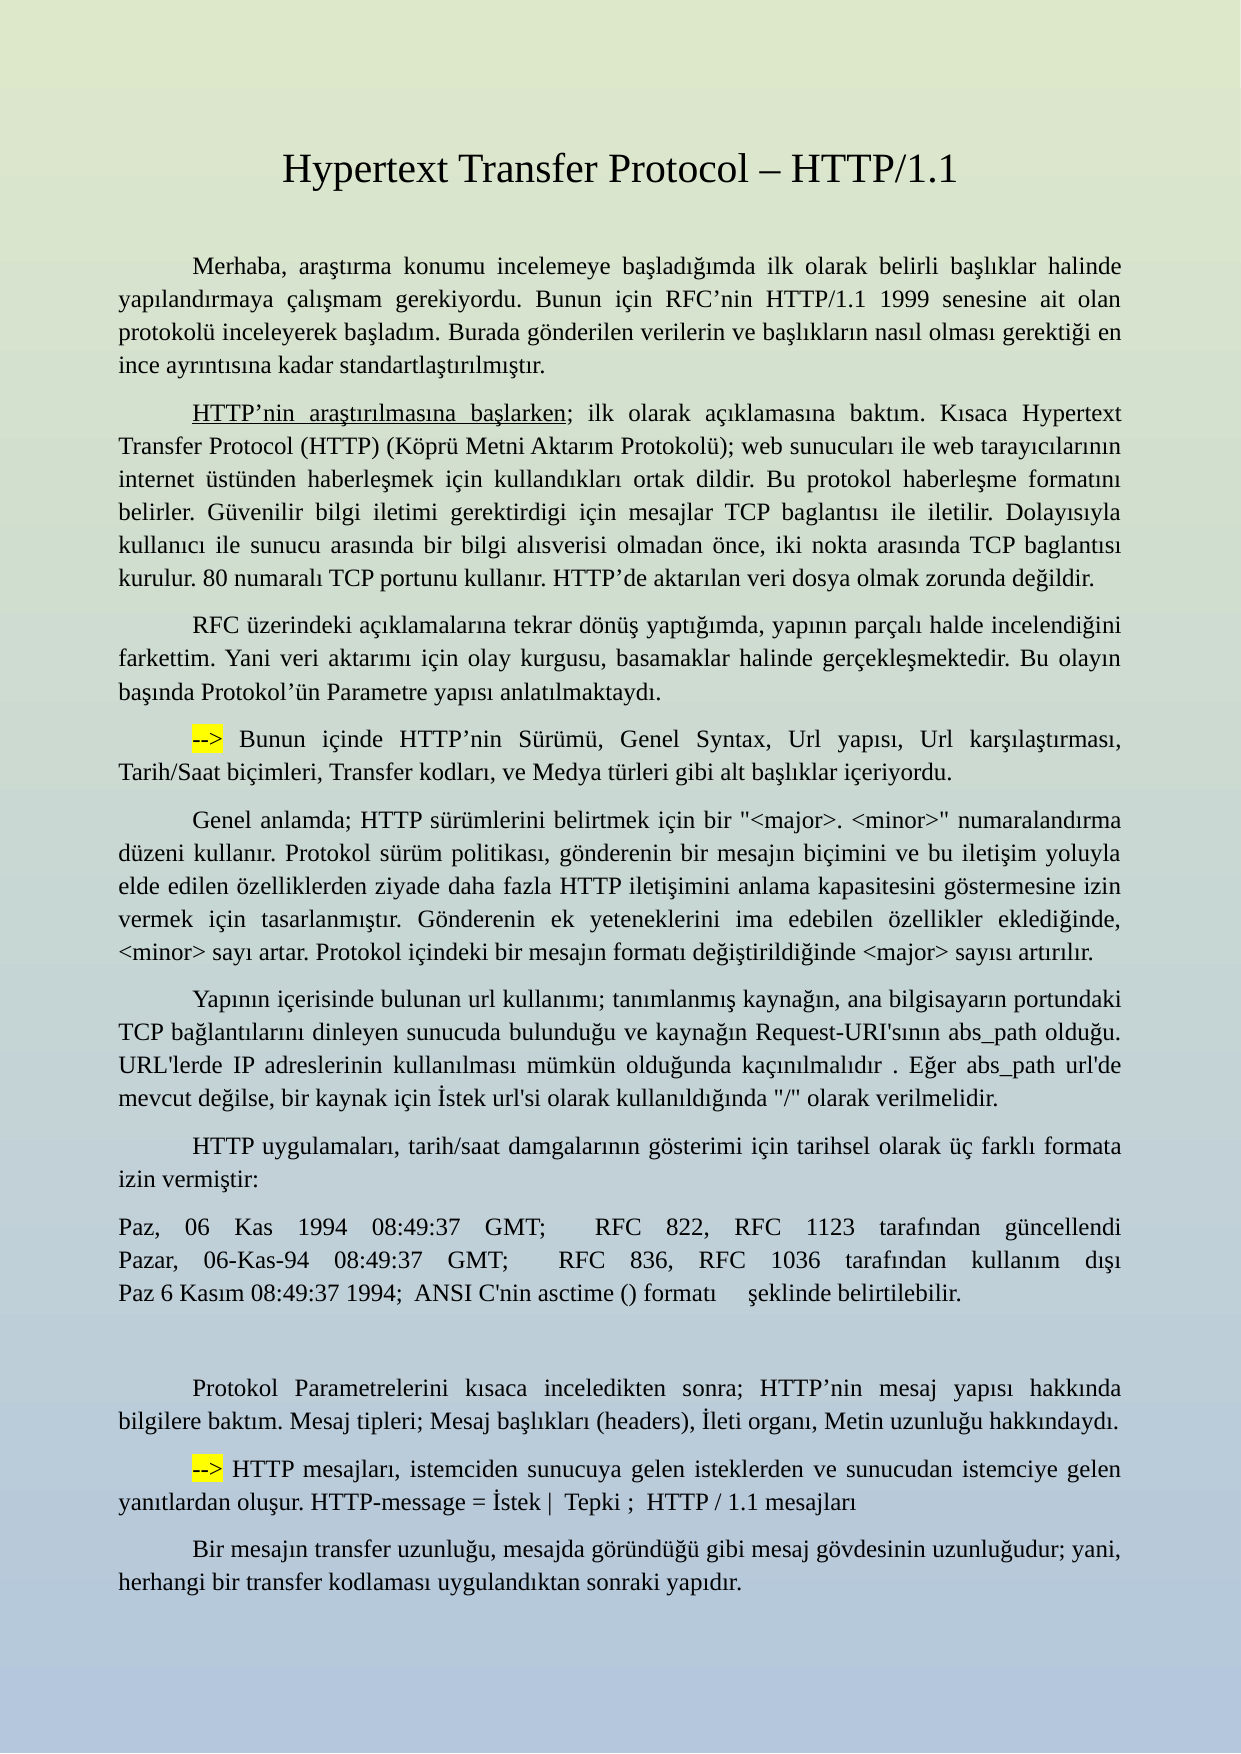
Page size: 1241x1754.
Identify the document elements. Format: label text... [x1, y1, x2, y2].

text --> Bunun içinde HTTP’nin Sürümü, Genel Syntax, Url yapısı, Url karşılaştırması, Tarih/Saat biçimleri, Transfer kodları, ve Medya türleri gibi alt başlıklar içeriyordu. [118, 724, 1122, 786]
text HTTP’nin araştırılmasına başlarken; ilk olarak açıklamasına baktım. Kısaca Hypertext Transfer Protocol (HTTP) (Köprü Metni Aktarım Protokolü); web sunucuları ile web tarayıcılarının internet üstünden haberleşmek için kullandıkları ortak dildir. Bu protokol haberleşme formatını belirler. Güvenilir bilgi iletimi gerektirdigi için mesajlar TCP baglantısı ile iletilir. Dolayısıyla kullanıcı ile sunucu arasında bir bilgi alısverisi olmadan önce, iki nokta arasında TCP baglantısı kurulur. 80 numaralı TCP portunu kullanır. HTTP’de aktarılan veri dosya olmak zorunda değildir. [118, 398, 1122, 592]
text Protokol Parametrelerini kısaca inceledikten sonra; HTTP’nin mesaj yapısı hakkında bilgilere baktım. Mesaj tipleri; Mesaj başlıkları (headers), İleti organı, Metin uzunluğu hakkındaydı. [118, 1373, 1122, 1435]
text RFC üzerindeki açıklamalarına tekrar dönüş yaptığımda, yapının parçalı halde incelendiğini farkettim. Yani veri aktarımı için olay kurgusu, basamaklar halinde gerçekleşmektedir. Bu olayın başında Protokol’ün Parametre yapısı anlatılmaktaydı. [118, 611, 1122, 705]
subtitle Hypertext Transfer Protocol – HTTP/1.1 [118, 143, 1122, 191]
text HTTP uygulamaları, tarih/saat damgalarının gösterimi için tarihsel olarak üç farklı formata izin vermiştir: [118, 1131, 1122, 1193]
text --> HTTP mesajları, istemciden sunucuya gelen isteklerden ve sunucudan istemciye gelen yanıtlardan oluşur. HTTP-message = İstek | Tepki ; HTTP / 1.1 mesajları [118, 1454, 1122, 1515]
text Merhaba, araştırma konumu incelemeye başladığımda ilk olarak belirli başlıklar halinde yapılandırmaya çalışmam gerekiyordu. Bunun için RFC’nin HTTP/1.1 1999 senesine ait olan protokolü inceleyerek başladım. Burada gönderilen verilerin ve başlıkların nasıl olması gerektiği en ince ayrıntısına kadar standartlaştırılmıştır. [118, 251, 1122, 379]
text Paz, 06 Kas 1994 08:49:37 GMT; RFC 822, RFC 1123 tarafından güncellendi Pazar, 06-Kas-94 08:49:37 GMT; RFC 836, RFC 1036 tarafından kullanım dışı Paz 6 Kasım 08:49:37 1994; ANSI C'nin asctime () formatı şeklinde belirtilebilir. [118, 1212, 1122, 1307]
text Yapının içerisinde bulunan url kullanımı; tanımlanmış kaynağın, ana bilgisayarın portundaki TCP bağlantılarını dinleyen sunucuda bulunduğu ve kaynağın Request-URI'sının abs_path olduğu. URL'lerde IP adreslerinin kullanılması mümkün olduğunda kaçınılmalıdır . Eğer abs_path url'de mevcut değilse, bir kaynak için İstek url'si olarak kullanıldığında "/" olarak verilmelidir. [118, 984, 1122, 1112]
text Bir mesajın transfer uzunluğu, mesajda göründüğü gibi mesaj gövdesinin uzunluğudur; yani, herhangi bir transfer kodlaması uygulandıktan sonraki yapıdır. [118, 1534, 1122, 1596]
text Genel anlamda; HTTP sürümlerini belirtmek için bir "<major>. <minor>" numaralandırma düzeni kullanır. Protokol sürüm politikası, gönderenin bir mesajın biçimini ve bu iletişim yoluyla elde edilen özelliklerden ziyade daha fazla HTTP iletişimini anlama kapasitesini göstermesine izin vermek için tasarlanmıştır. Gönderenin ek yeteneklerini ima edebilen özellikler eklediğinde, <minor> sayı artar. Protokol içindeki bir mesajın formatı değiştirildiğinde <major> sayısı artırılır. [118, 805, 1122, 966]
